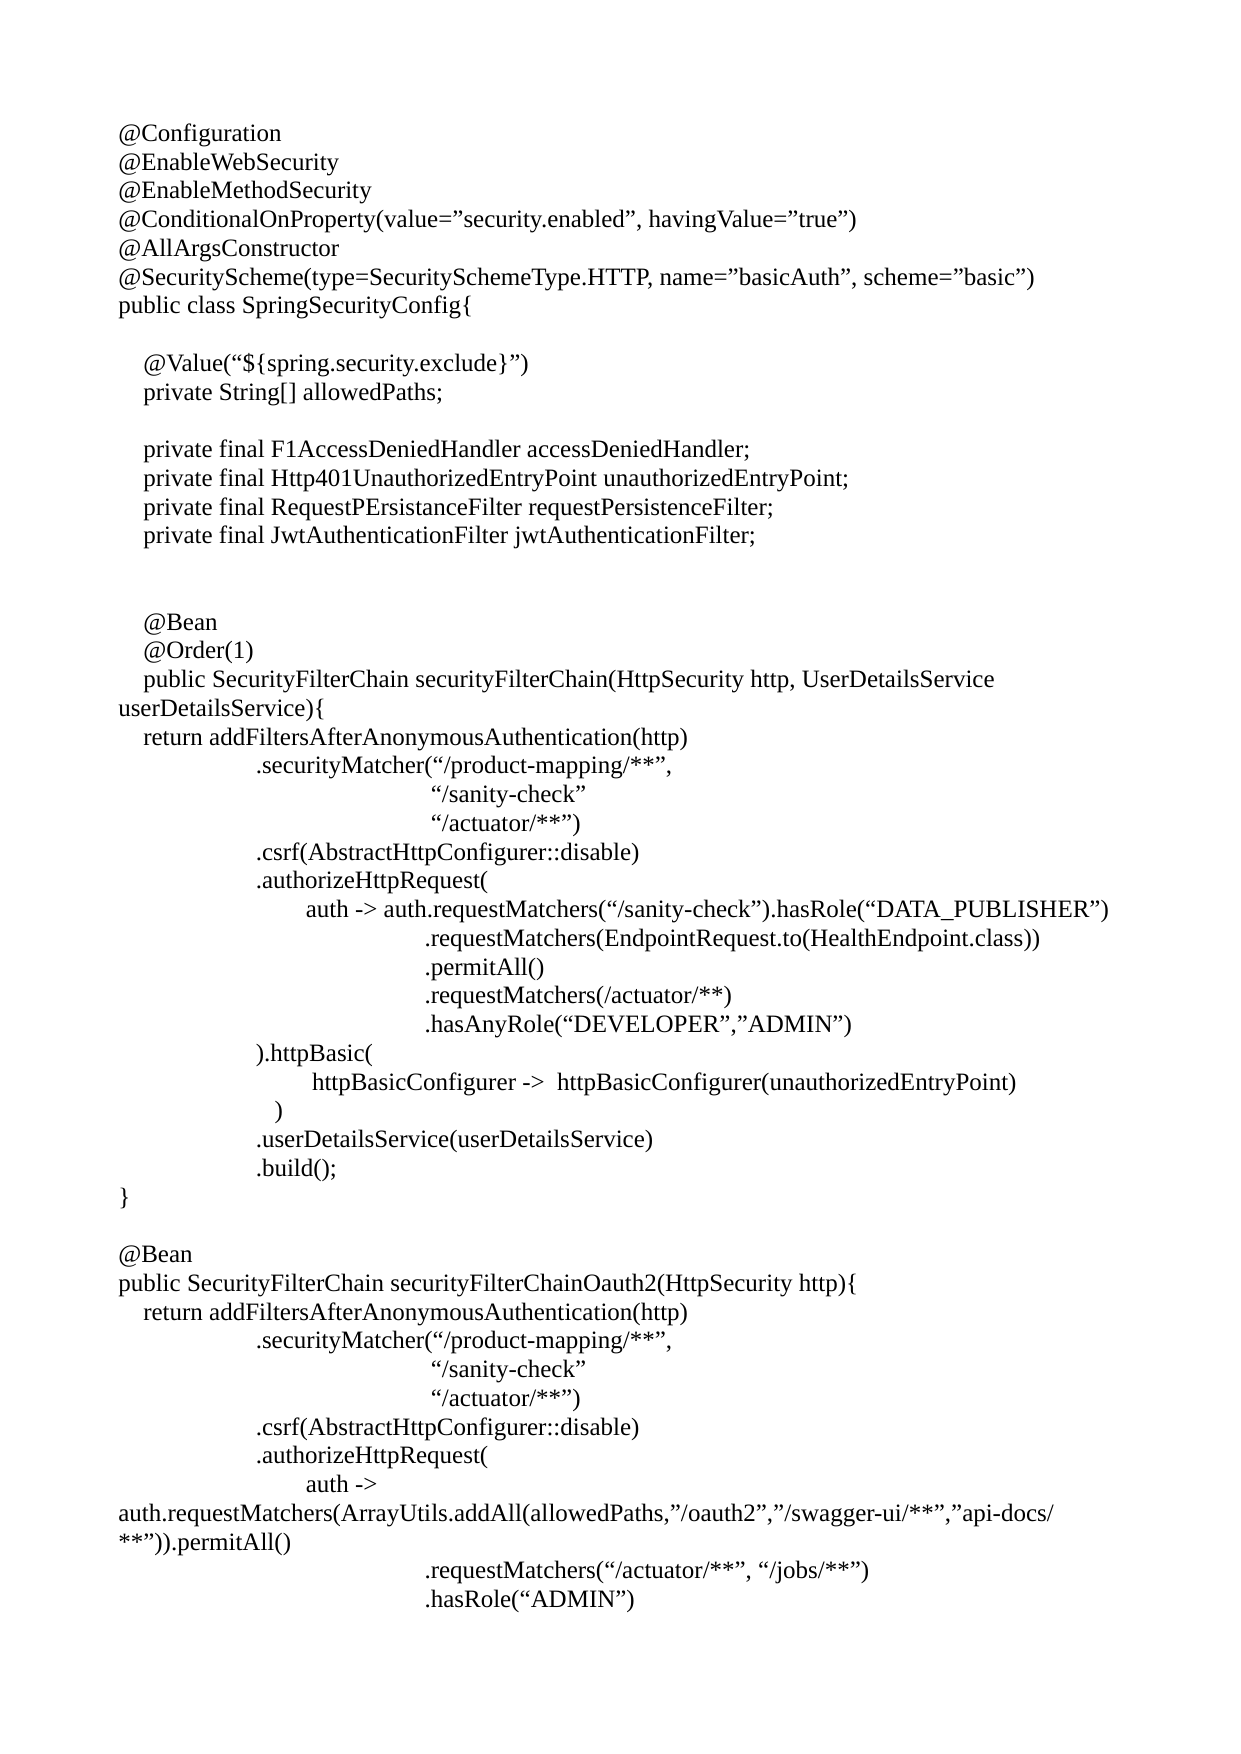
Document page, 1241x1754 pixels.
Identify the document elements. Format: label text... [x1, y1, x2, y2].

text .authorizeHttpRequest( [118, 1441, 1122, 1469]
text .build(); [118, 1153, 1122, 1182]
text .permitAll() [118, 952, 1122, 981]
text .securityMatcher(“/product-mapping/**”, [118, 1326, 1122, 1354]
text public class SpringSecurityConfig{ [118, 291, 1122, 319]
text @Order(1) [118, 636, 1122, 664]
text public SecurityFilterChain securityFilterChain(HttpSecurity http, UserDetailsService userDetailsService){ [118, 664, 1122, 722]
text .requestMatchers(/actuator/**) [118, 981, 1122, 1009]
text @Bean [118, 1239, 1122, 1268]
text @Bean [118, 607, 1122, 636]
text “/sanity-check” [118, 1354, 1122, 1383]
text @AllArgsConstructor [118, 233, 1122, 262]
text .requestMatchers(“/actuator/**”, “/jobs/**”) [118, 1556, 1122, 1584]
text @Value(“${spring.security.exclude}”) [118, 348, 1122, 377]
text .securityMatcher(“/product-mapping/**”, [118, 751, 1122, 779]
text .requestMatchers(EndpointRequest.to(HealthEndpoint.class)) [118, 923, 1122, 952]
text private final JwtAuthenticationFilter jwtAuthenticationFilter; [118, 521, 1122, 549]
text httpBasicConfigurer -> httpBasicConfigurer(unauthorizedEntryPoint) [118, 1067, 1122, 1096]
text public SecurityFilterChain securityFilterChainOauth2(HttpSecurity http){ [118, 1268, 1122, 1297]
text .csrf(AbstractHttpConfigurer::disable) [118, 837, 1122, 866]
text private final F1AccessDeniedHandler accessDeniedHandler; [118, 434, 1122, 463]
text @SecurityScheme(type=SecuritySchemeType.HTTP, name=”basicAuth”, scheme=”basic”) [118, 262, 1122, 291]
text @Configuration [118, 118, 1122, 147]
text .hasRole(“ADMIN”) [118, 1584, 1122, 1613]
text @EnableMethodSecurity [118, 176, 1122, 204]
text .authorizeHttpRequest( [118, 866, 1122, 894]
text private String[] allowedPaths; [118, 377, 1122, 406]
text .hasAnyRole(“DEVELOPER”,”ADMIN”) [118, 1009, 1122, 1038]
text .csrf(AbstractHttpConfigurer::disable) [118, 1412, 1122, 1441]
text “/actuator/**”) [118, 808, 1122, 837]
text .userDetailsService(userDetailsService) [118, 1124, 1122, 1153]
text auth -> auth.requestMatchers(ArrayUtils.addAll(allowedPaths,”/oauth2”,”/swagger-ui/**”,”api-docs/**”)).permitAll() [118, 1469, 1122, 1556]
text auth -> auth.requestMatchers(“/sanity-check”).hasRole(“DATA_PUBLISHER”) [118, 894, 1122, 923]
text “/sanity-check” [118, 779, 1122, 808]
text private final Http401UnauthorizedEntryPoint unauthorizedEntryPoint; [118, 463, 1122, 492]
text @ConditionalOnProperty(value=”security.enabled”, havingValue=”true”) [118, 204, 1122, 233]
text ) [118, 1096, 1122, 1124]
text “/actuator/**”) [118, 1383, 1122, 1412]
text } [118, 1182, 1122, 1239]
text return addFiltersAfterAnonymousAuthentication(http) [118, 1297, 1122, 1326]
text @EnableWebSecurity [118, 147, 1122, 176]
text private final RequestPErsistanceFilter requestPersistenceFilter; [118, 492, 1122, 521]
text return addFiltersAfterAnonymousAuthentication(http) [118, 722, 1122, 751]
text ).httpBasic( [118, 1038, 1122, 1067]
